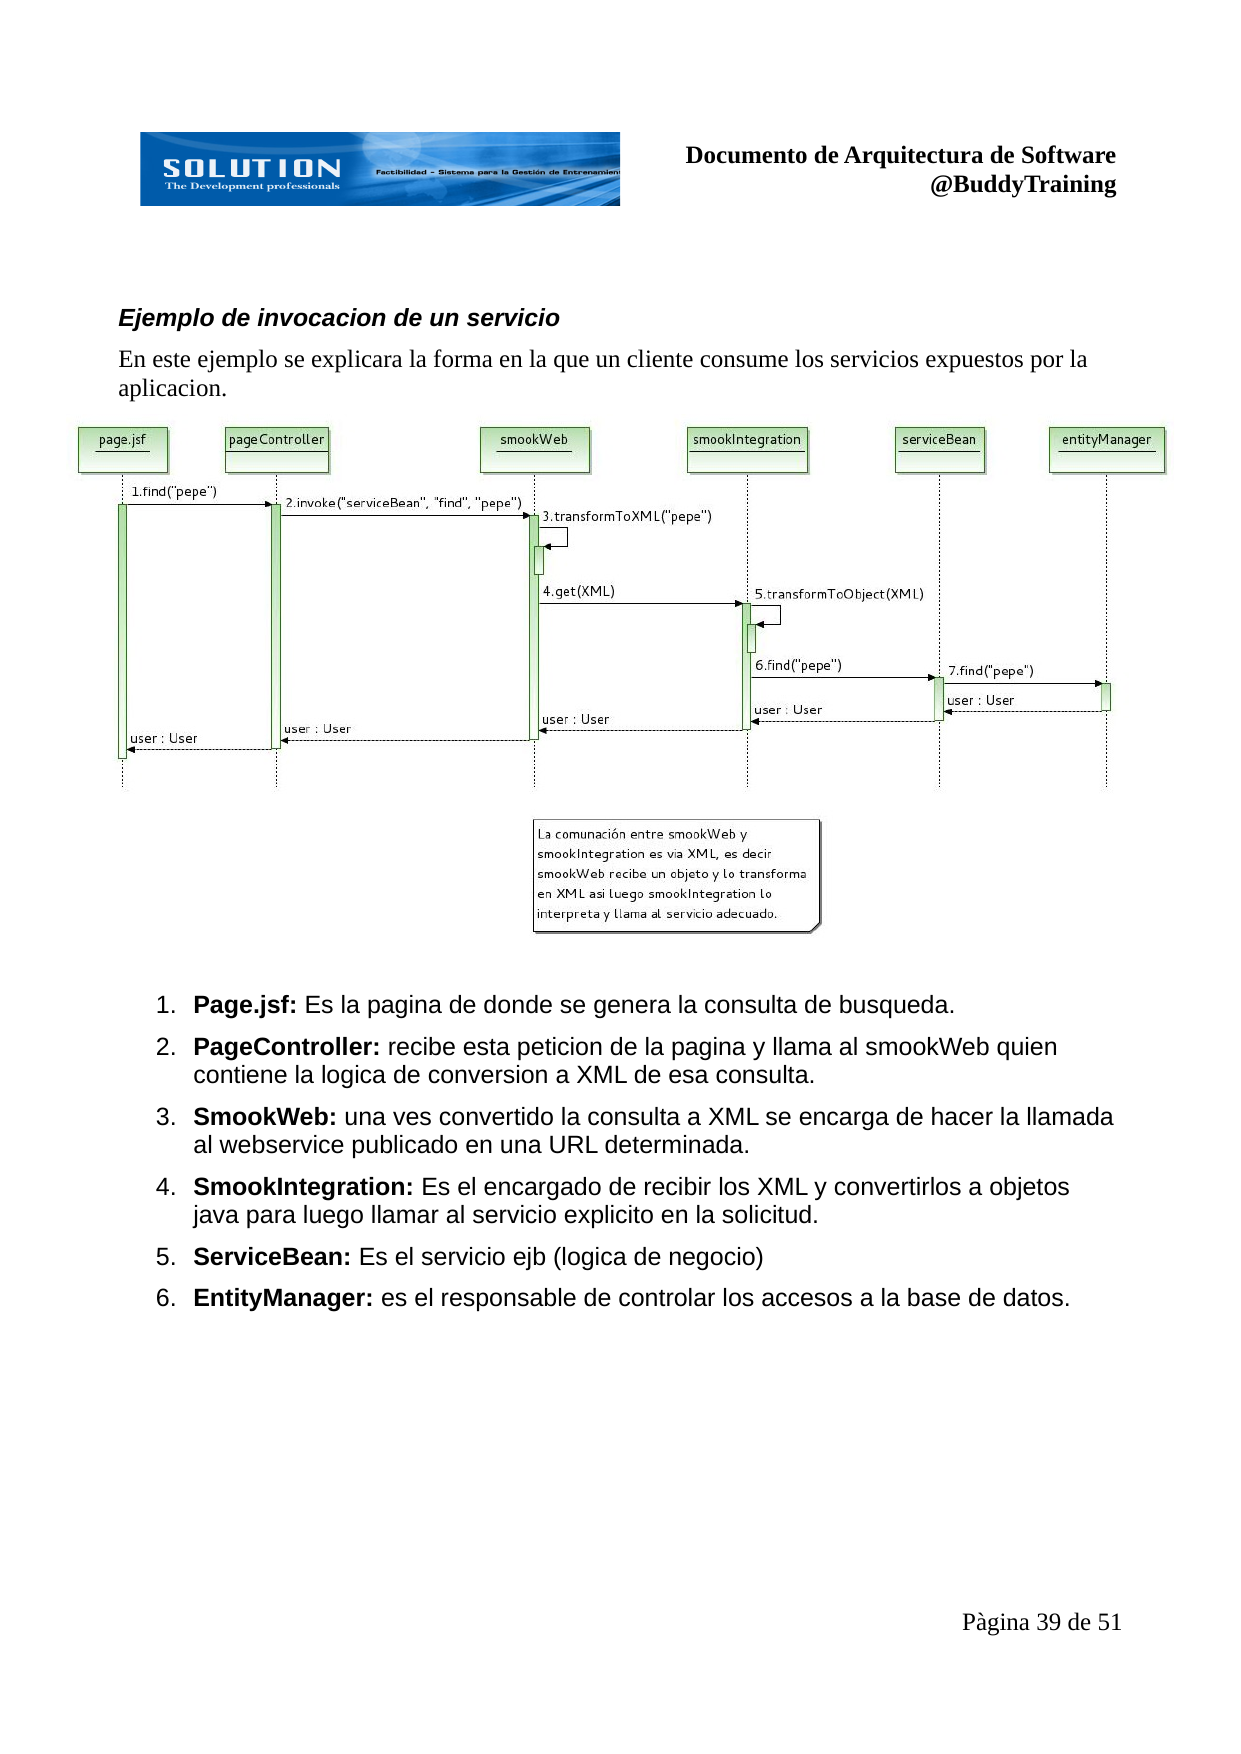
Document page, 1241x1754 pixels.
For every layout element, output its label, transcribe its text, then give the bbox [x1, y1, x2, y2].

list PageController: recibe esta peticion de la pagina y llama al smookWeb quien contiene la logica de conversion a XML de esa consulta. [156, 1031, 1122, 1089]
picture [140, 132, 621, 206]
picture [66, 414, 1175, 949]
list SmookIntegration: Es el encargado de recibir los XML y convertirlos a objetos java para luego llamar al servicio explicito en la solicitud. [156, 1171, 1122, 1229]
list SmookWeb: una ves convertido la consulta a XML se encarga de hacer la llamada al webservice publicado en una URL determinada. [156, 1101, 1122, 1159]
list ServiceBean: Es el servicio ejb (logica de negocio) [156, 1241, 1122, 1270]
list EntityManager: es el responsable de controlar los accesos a la base de datos. [156, 1283, 1122, 1311]
text En este ejemplo se explicara la forma en la que un cliente consume los servicios expuestos por la aplicacion. [118, 344, 1122, 402]
list Page.jsf: Es la pagina de donde se genera la consulta de busqueda. [156, 990, 1122, 1019]
subtitle Ejemplo de invocacion de un servicio [118, 303, 1122, 332]
